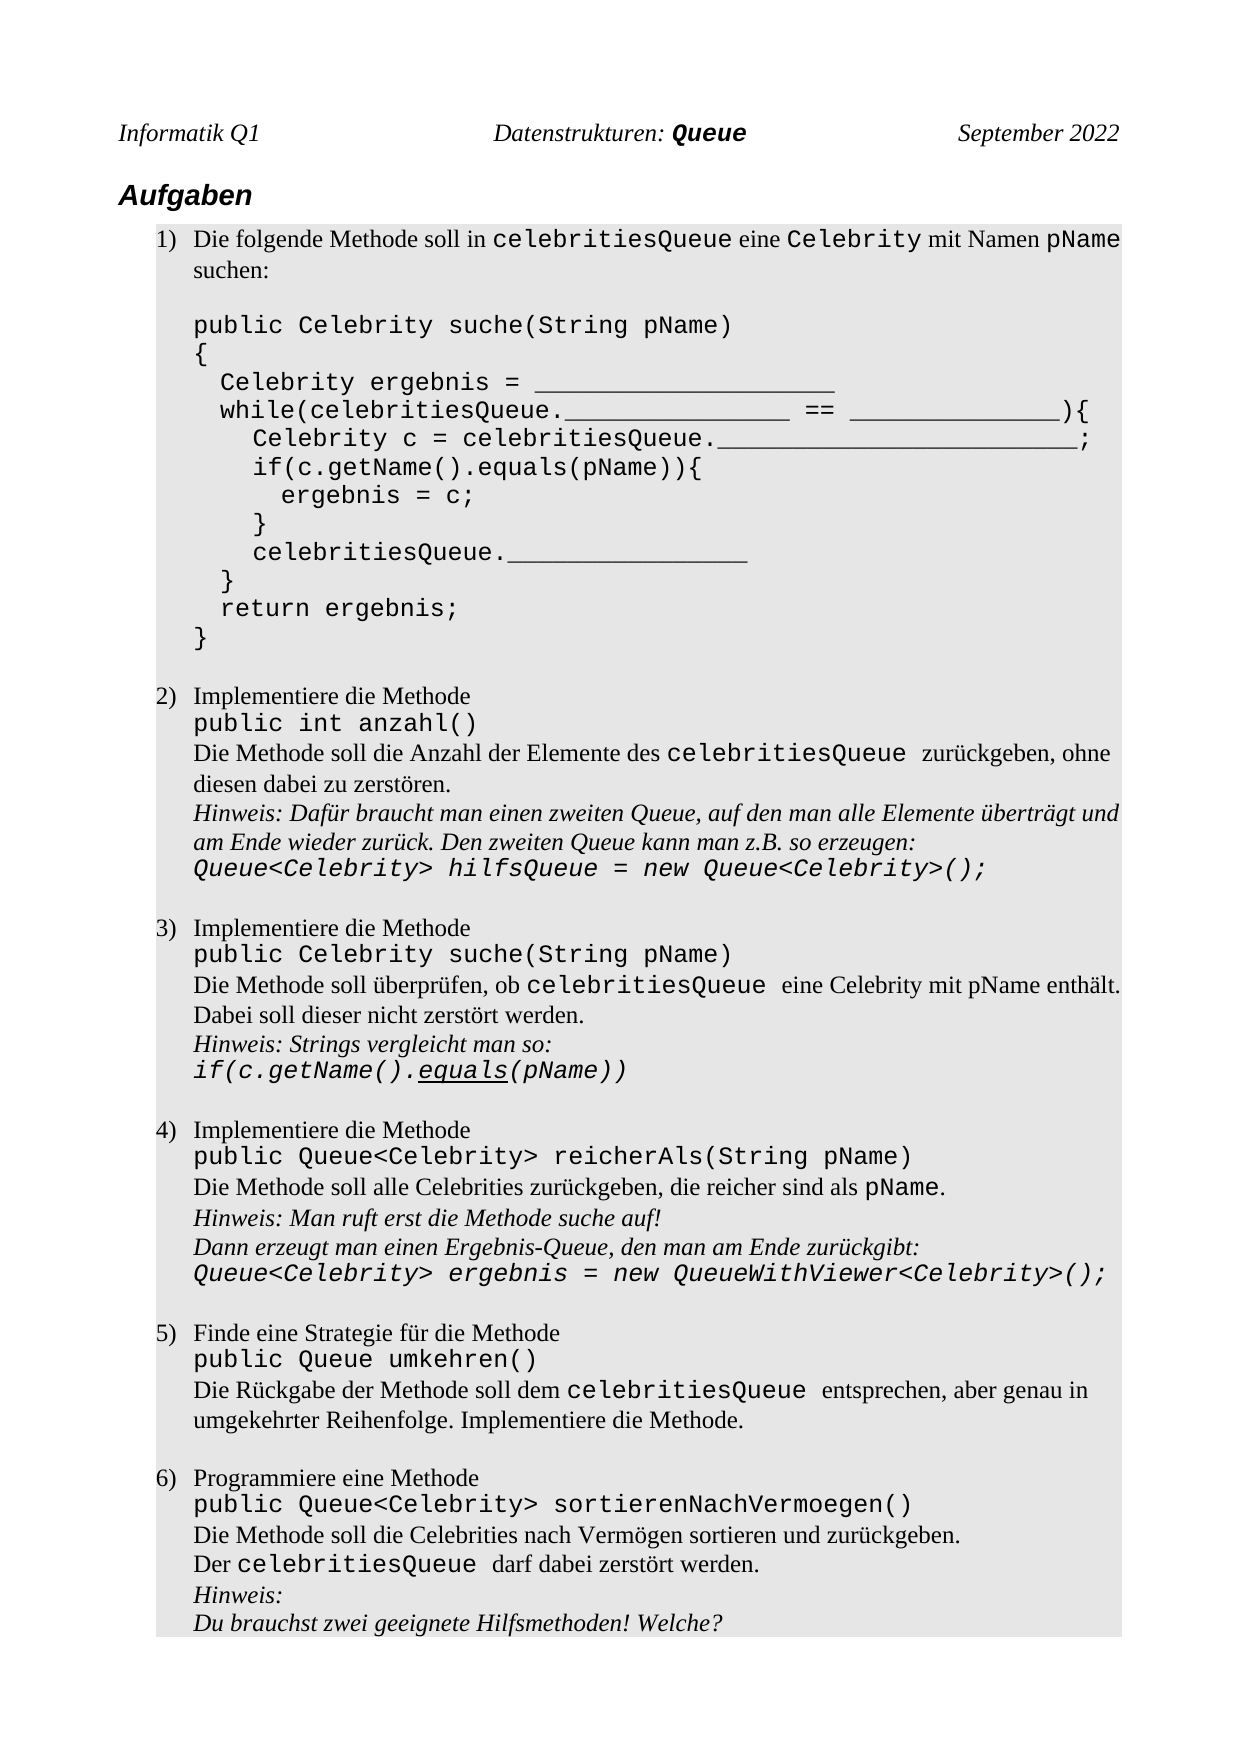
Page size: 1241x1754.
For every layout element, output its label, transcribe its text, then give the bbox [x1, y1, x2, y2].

list Implementiere die Methode public Celebrity suche(String pName) Die Methode soll überprüfen, ob celebritiesQueue eine Celebrity mit pName enthält. Dabei soll dieser nicht zerstört werden. Hinweis: Strings vergleicht man so: if(c.getName().equals(pName)) [156, 913, 1122, 1115]
list Die folgende Methode soll in celebritiesQueue eine Celebrity mit Namen pName suchen: public Celebrity suche(String pName) { Celebrity ergebnis = ____________________ while(celebritiesQueue._______________ == ______________){ Celebrity c = celebritiesQueue.________________________; if(c.getName().equals(pName)){ ergebnis = c; } celebritiesQueue.________________ } return ergebnis; } [156, 224, 1122, 681]
subtitle Aufgaben [118, 178, 1122, 212]
list Implementiere die Methode public int anzahl() Die Methode soll die Anzahl der Elemente des celebritiesQueue zurückgeben, ohne diesen dabei zu zerstören. Hinweis: Dafür braucht man einen zweiten Queue, auf den man alle Elemente überträgt und am Ende wieder zurück. Den zweiten Queue kann man z.B. so erzeugen: Queue<Celebrity> hilfsQueue = new Queue<Celebrity>(); [156, 681, 1122, 913]
list Programmiere eine Methode public Queue<Celebrity> sortierenNachVermoegen() Die Methode soll die Celebrities nach Vermögen sortieren und zurückgeben. Der celebritiesQueue darf dabei zerstört werden. Hinweis: Du brauchst zwei geeignete Hilfsmethoden! Welche? [156, 1463, 1122, 1637]
list Implementiere die Methode public Queue<Celebrity> reicherAls(String pName) Die Methode soll alle Celebrities zurückgeben, die reicher sind als pName. Hinweis: Man ruft erst die Methode suche auf! Dann erzeugt man einen Ergebnis-Queue, den man am Ende zurückgibt: Queue<Celebrity> ergebnis = new QueueWithViewer<Celebrity>(); [156, 1115, 1122, 1318]
list Finde eine Strategie für die Methode public Queue umkehren() Die Rückgabe der Methode soll dem celebritiesQueue entsprechen, aber genau in umgekehrter Reihenfolge. Implementiere die Methode. [156, 1318, 1122, 1463]
